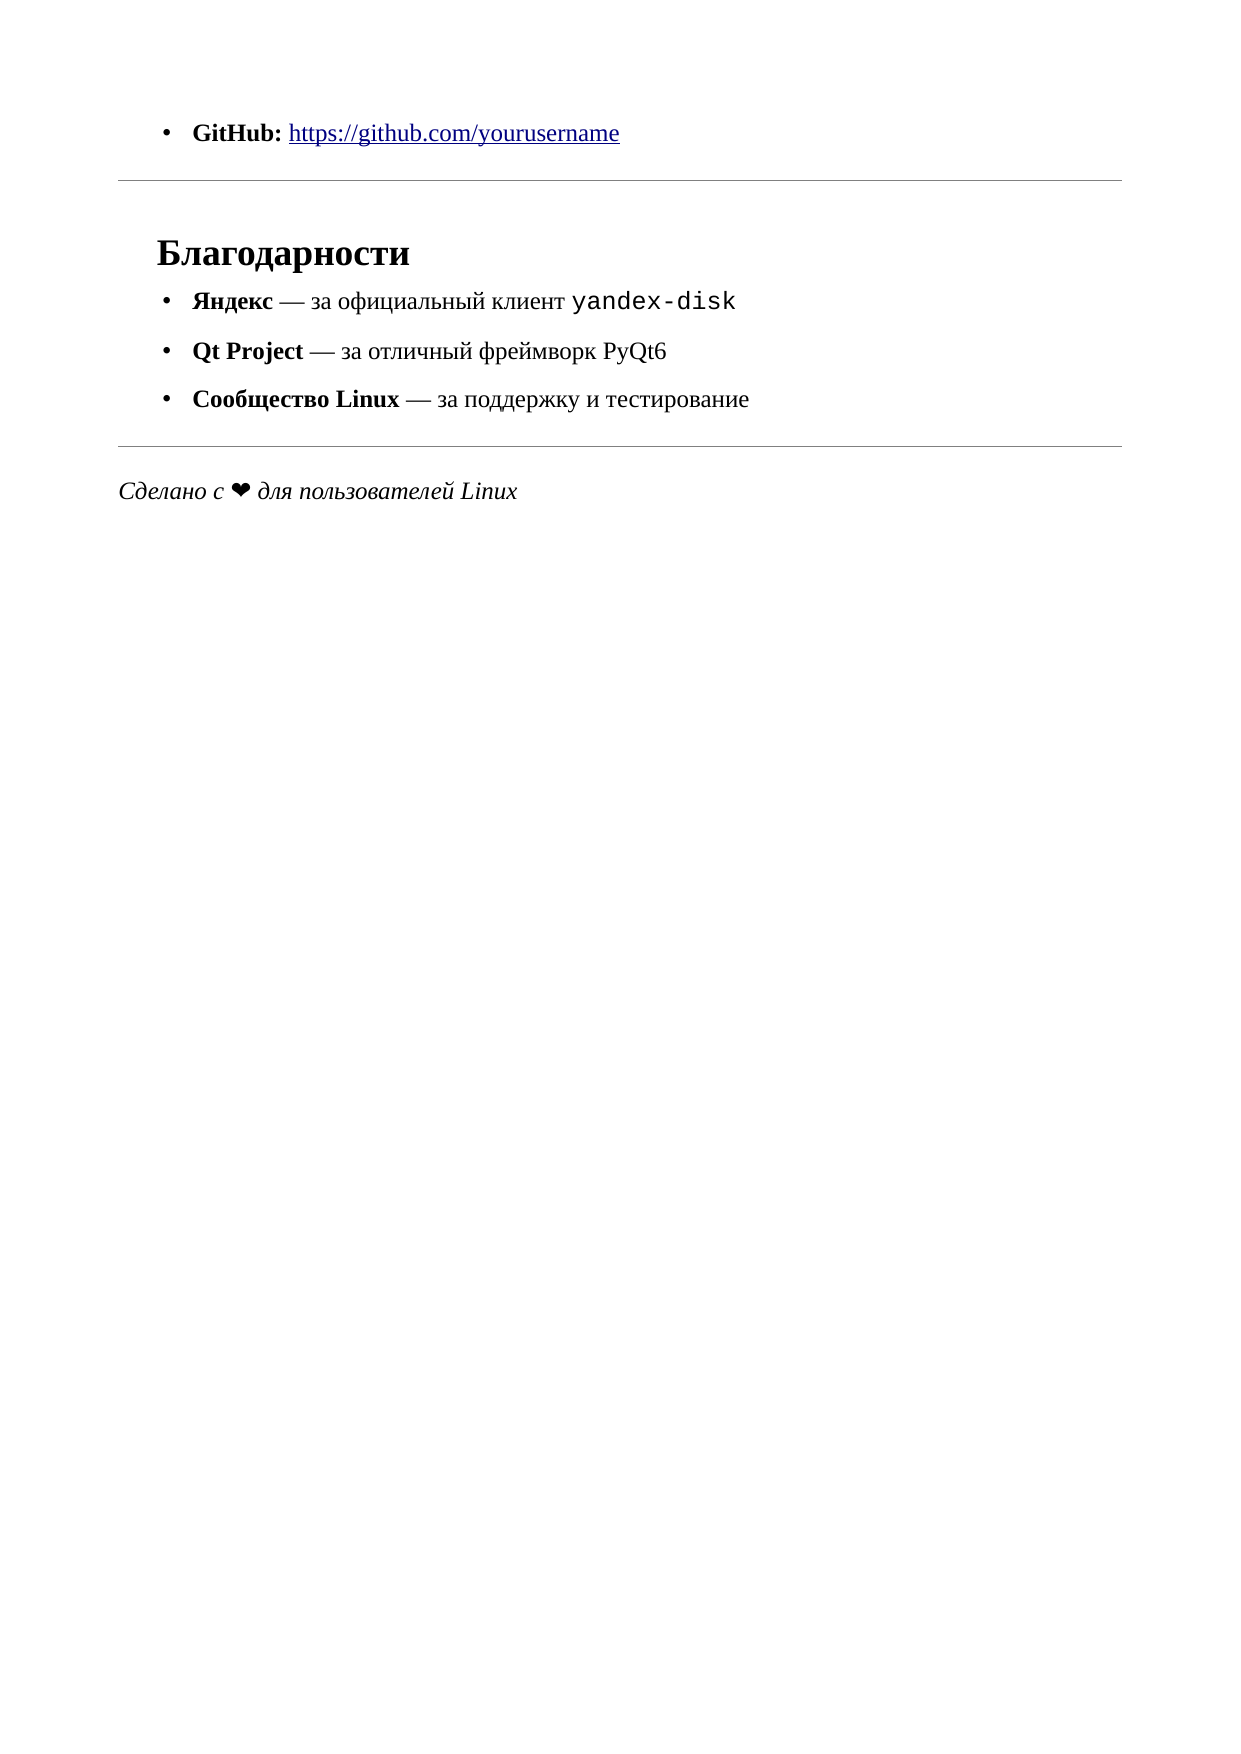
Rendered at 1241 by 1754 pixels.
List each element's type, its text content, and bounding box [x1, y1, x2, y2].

text Сделано с ❤️ для пользователей Linux [118, 476, 1122, 505]
list Яндекс — за официальный клиент yandex-disk [162, 286, 1122, 317]
list GitHub: https://github.com/yourusername [162, 118, 1122, 147]
list Qt Project — за отличный фреймворк PyQt6 [162, 336, 1122, 365]
subtitle 🙏 Благодарности [118, 231, 1122, 274]
list Сообщество Linux — за поддержку и тестирование [162, 384, 1122, 413]
